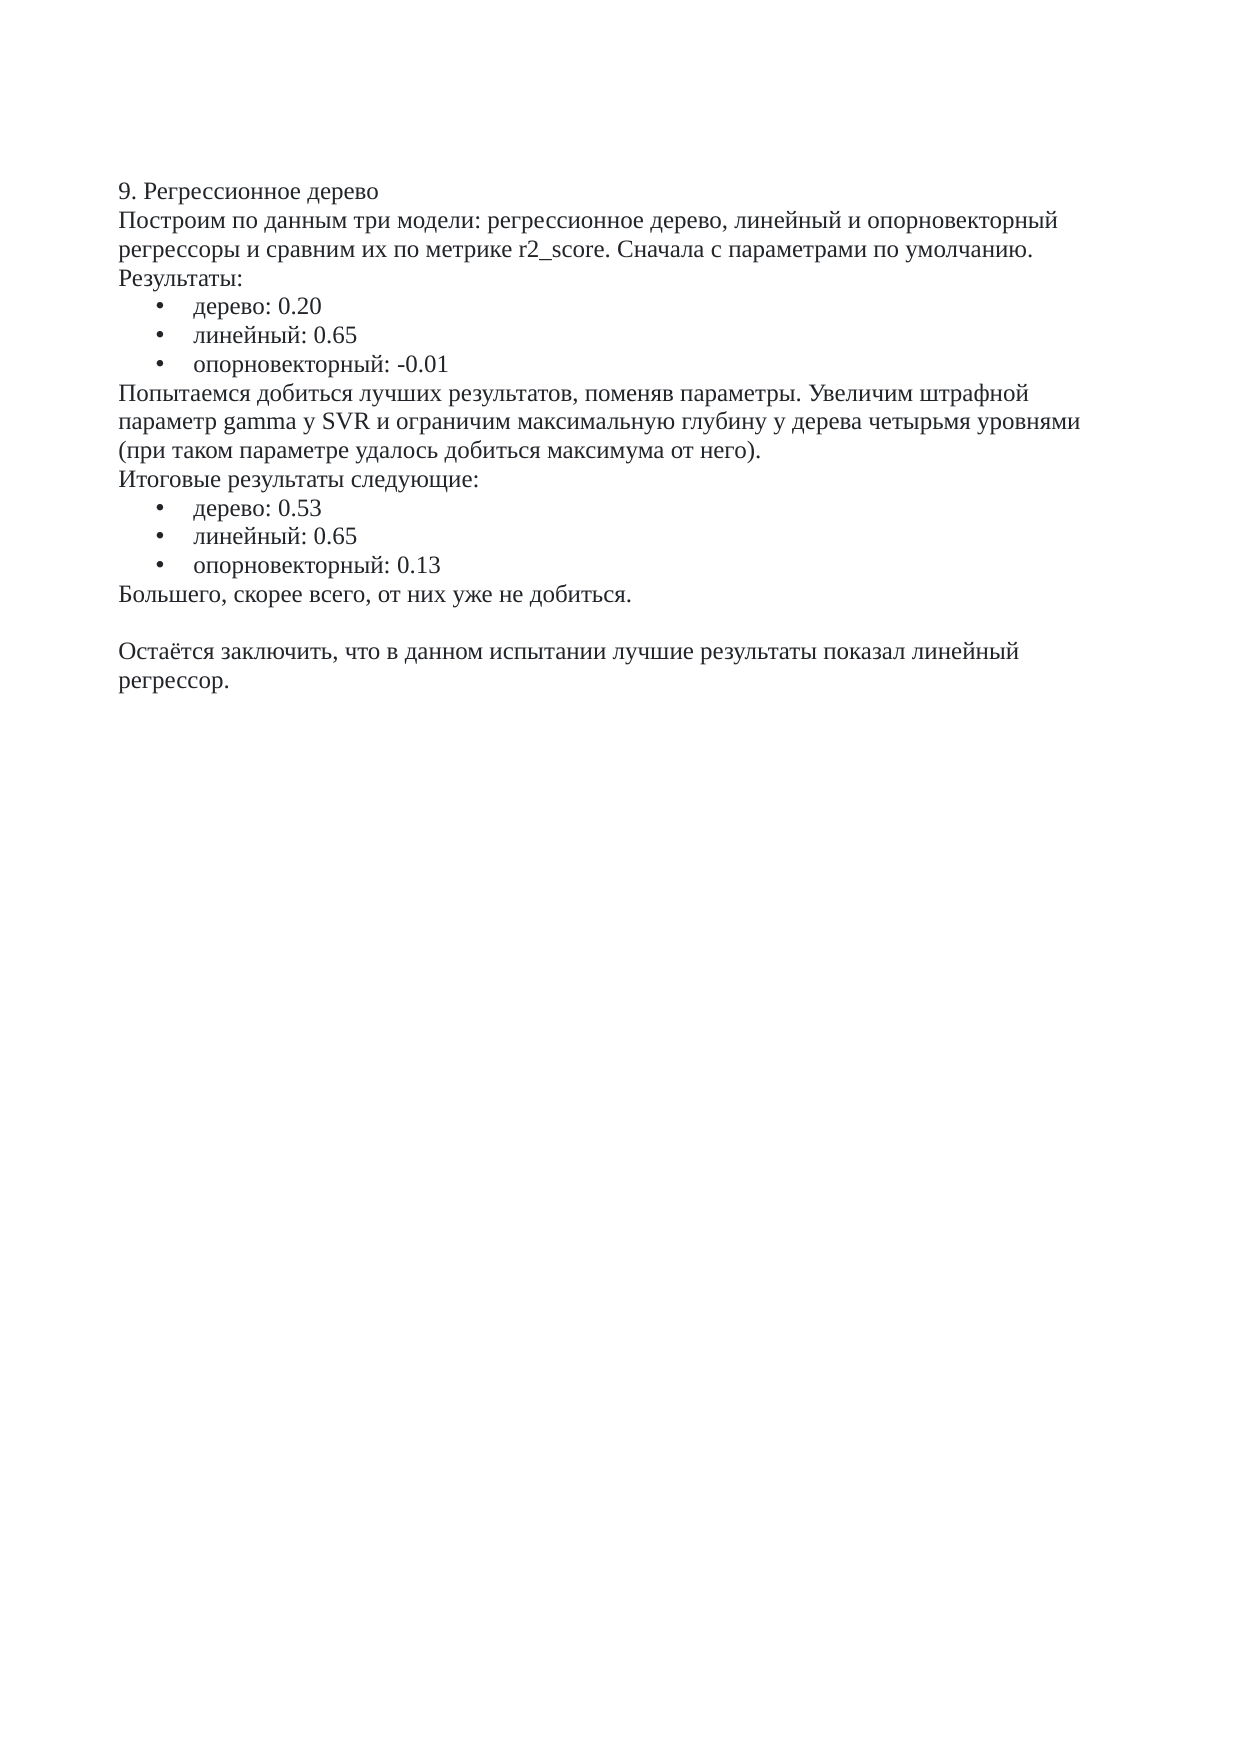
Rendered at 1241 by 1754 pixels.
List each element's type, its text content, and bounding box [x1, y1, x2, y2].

text Итоговые результаты следующие: [118, 464, 1122, 493]
list дерево: 0.20 [156, 291, 1122, 320]
text Попытаемся добиться лучших результатов, поменяв параметры. Увеличим штрафной параметр gamma у SVR и ограничим максимальную глубину у дерева четырьмя уровнями (при таком параметре удалось добиться максимума от него). [118, 378, 1122, 464]
text Большего, скорее всего, от них уже не добиться. [118, 579, 1122, 608]
list опорновекторный: -0.01 [156, 349, 1122, 378]
list дерево: 0.53 [156, 493, 1122, 521]
list линейный: 0.65 [156, 521, 1122, 550]
text Остаётся заключить, что в данном испытании лучшие результаты показал линейный регрессор. [118, 636, 1122, 694]
list линейный: 0.65 [156, 320, 1122, 349]
text 9. Регрессионное дерево [118, 176, 1122, 205]
text Результаты: [118, 263, 1122, 291]
list опорновекторный: 0.13 [156, 550, 1122, 579]
text Построим по данным три модели: регрессионное дерево, линейный и опорновекторный регрессоры и сравним их по метрике r2_score. Сначала с параметрами по умолчанию. [118, 205, 1122, 263]
